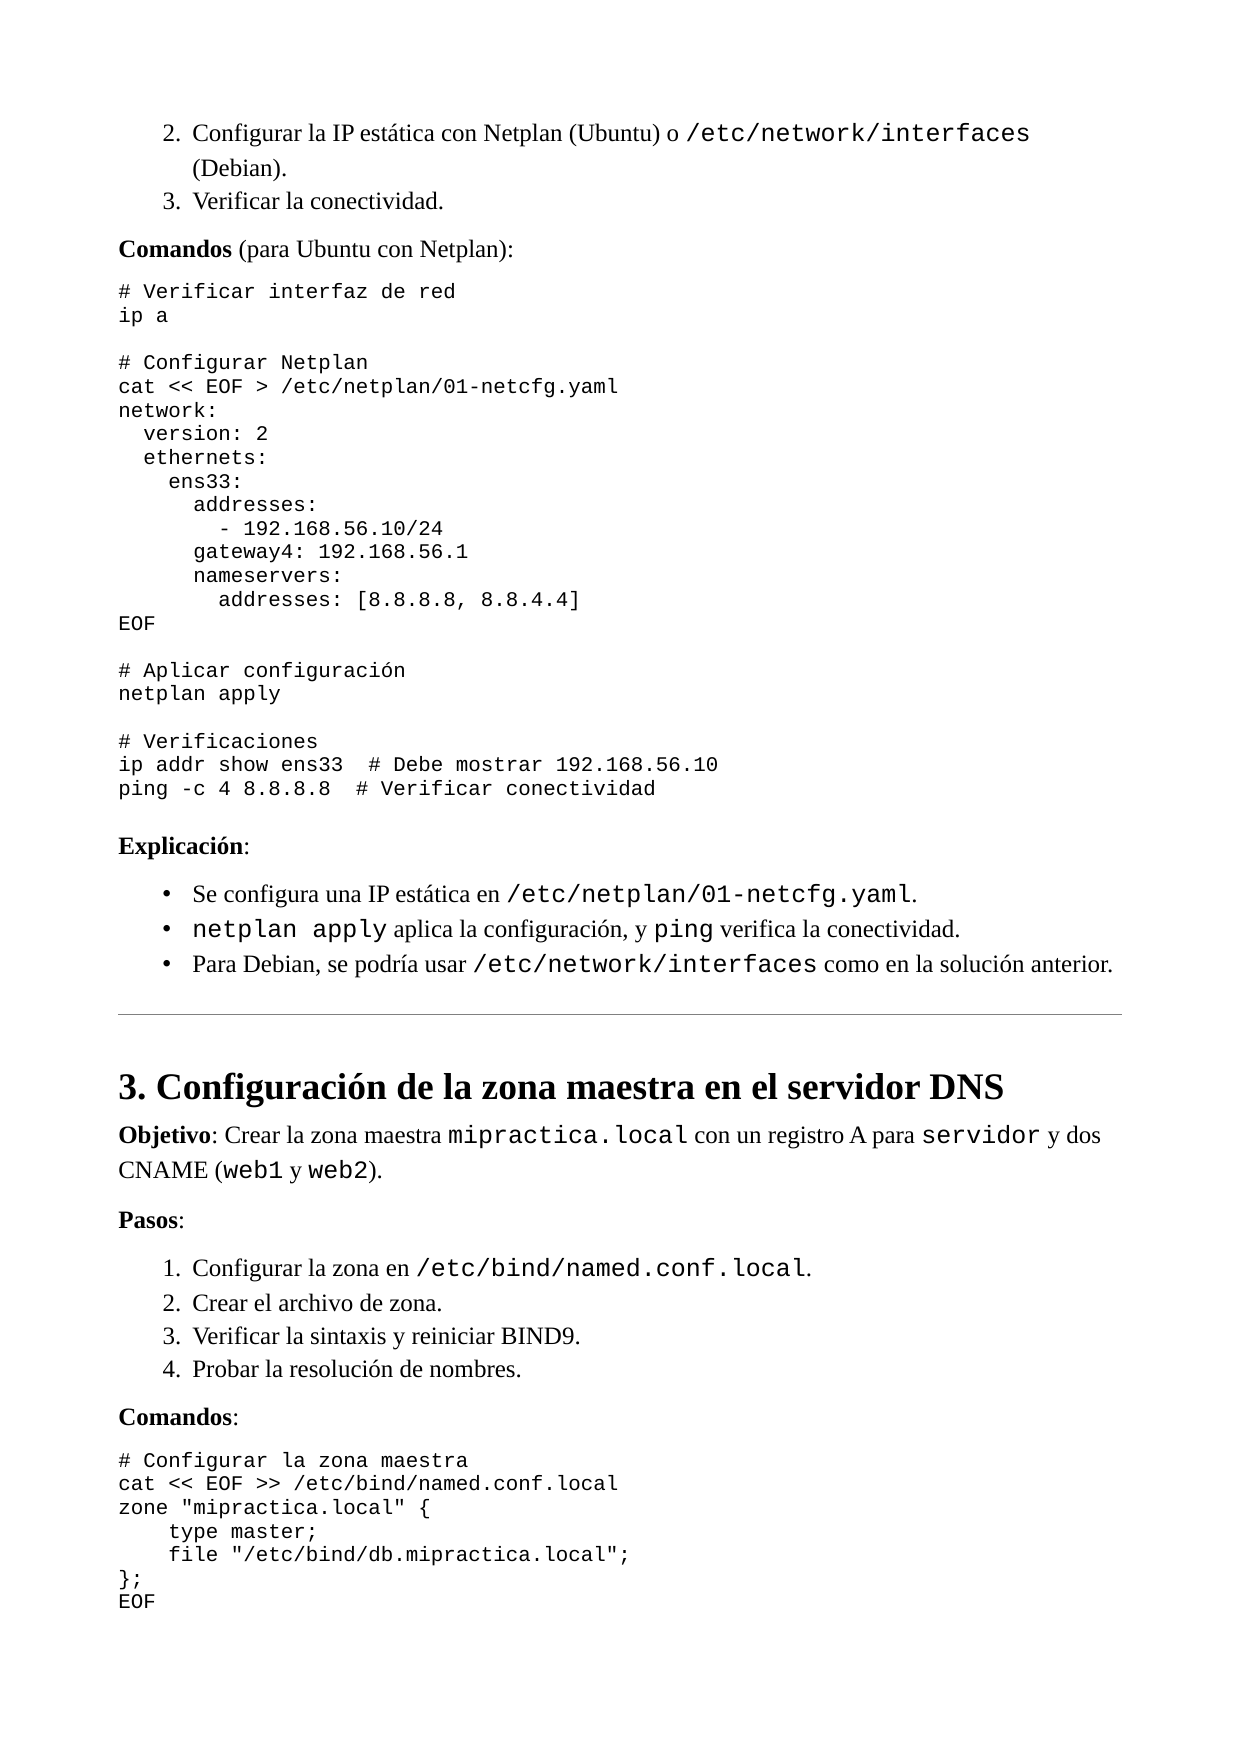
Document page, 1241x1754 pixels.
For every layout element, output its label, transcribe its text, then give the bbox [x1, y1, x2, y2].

text Pasos: [118, 1205, 1122, 1234]
text # Configurar Netplan [118, 352, 1122, 376]
list netplan apply aplica la configuración, y ping verifica la conectividad. [162, 914, 1122, 945]
text ethernets: [118, 447, 1122, 471]
text ens33: [118, 471, 1122, 494]
text netplan apply [118, 683, 1122, 707]
text EOF [118, 612, 1122, 636]
text Explicación: [118, 831, 1122, 860]
list Configurar la IP estática con Netplan (Ubuntu) o /etc/network/interfaces (Debian). [162, 118, 1122, 182]
subtitle 3. Configuración de la zona maestra en el servidor DNS [118, 1065, 1122, 1108]
text - 192.168.56.10/24 [118, 518, 1122, 542]
text cat << EOF >> /etc/bind/named.conf.local [118, 1473, 1122, 1497]
text network: [118, 400, 1122, 423]
text ip addr show ens33 # Debe mostrar 192.168.56.10 [118, 754, 1122, 778]
text gateway4: 192.168.56.1 [118, 542, 1122, 565]
text EOF [118, 1592, 1122, 1615]
text file "/etc/bind/db.mipractica.local"; [118, 1544, 1122, 1568]
text nameservers: [118, 565, 1122, 589]
text # Configurar la zona maestra [118, 1450, 1122, 1473]
list Configurar la zona en /etc/bind/named.conf.local. [162, 1253, 1122, 1284]
text # Aplicar configuración [118, 660, 1122, 683]
text Comandos (para Ubuntu con Netplan): [118, 234, 1122, 263]
text Comandos: [118, 1402, 1122, 1431]
text ping -c 4 8.8.8.8 # Verificar conectividad [118, 778, 1122, 802]
text # Verificaciones [118, 731, 1122, 754]
text }; [118, 1568, 1122, 1592]
list Se configura una IP estática en /etc/netplan/01-netcfg.yaml. [162, 879, 1122, 909]
text addresses: [8.8.8.8, 8.8.4.4] [118, 589, 1122, 612]
text # Verificar interfaz de red [118, 281, 1122, 305]
text cat << EOF > /etc/netplan/01-netcfg.yaml [118, 376, 1122, 400]
text version: 2 [118, 423, 1122, 447]
text zone "mipractica.local" { [118, 1497, 1122, 1521]
text type master; [118, 1521, 1122, 1544]
list Verificar la conectividad. [162, 186, 1122, 215]
text ip a [118, 305, 1122, 329]
list Crear el archivo de zona. [162, 1288, 1122, 1317]
list Para Debian, se podría usar /etc/network/interfaces como en la solución anterior. [162, 949, 1122, 980]
list Probar la resolución de nombres. [162, 1354, 1122, 1383]
list Verificar la sintaxis y reiniciar BIND9. [162, 1321, 1122, 1350]
text Objetivo: Crear la zona maestra mipractica.local con un registro A para servidor y dos CNAME (web1 y web2). [118, 1120, 1122, 1186]
text addresses: [118, 494, 1122, 518]
